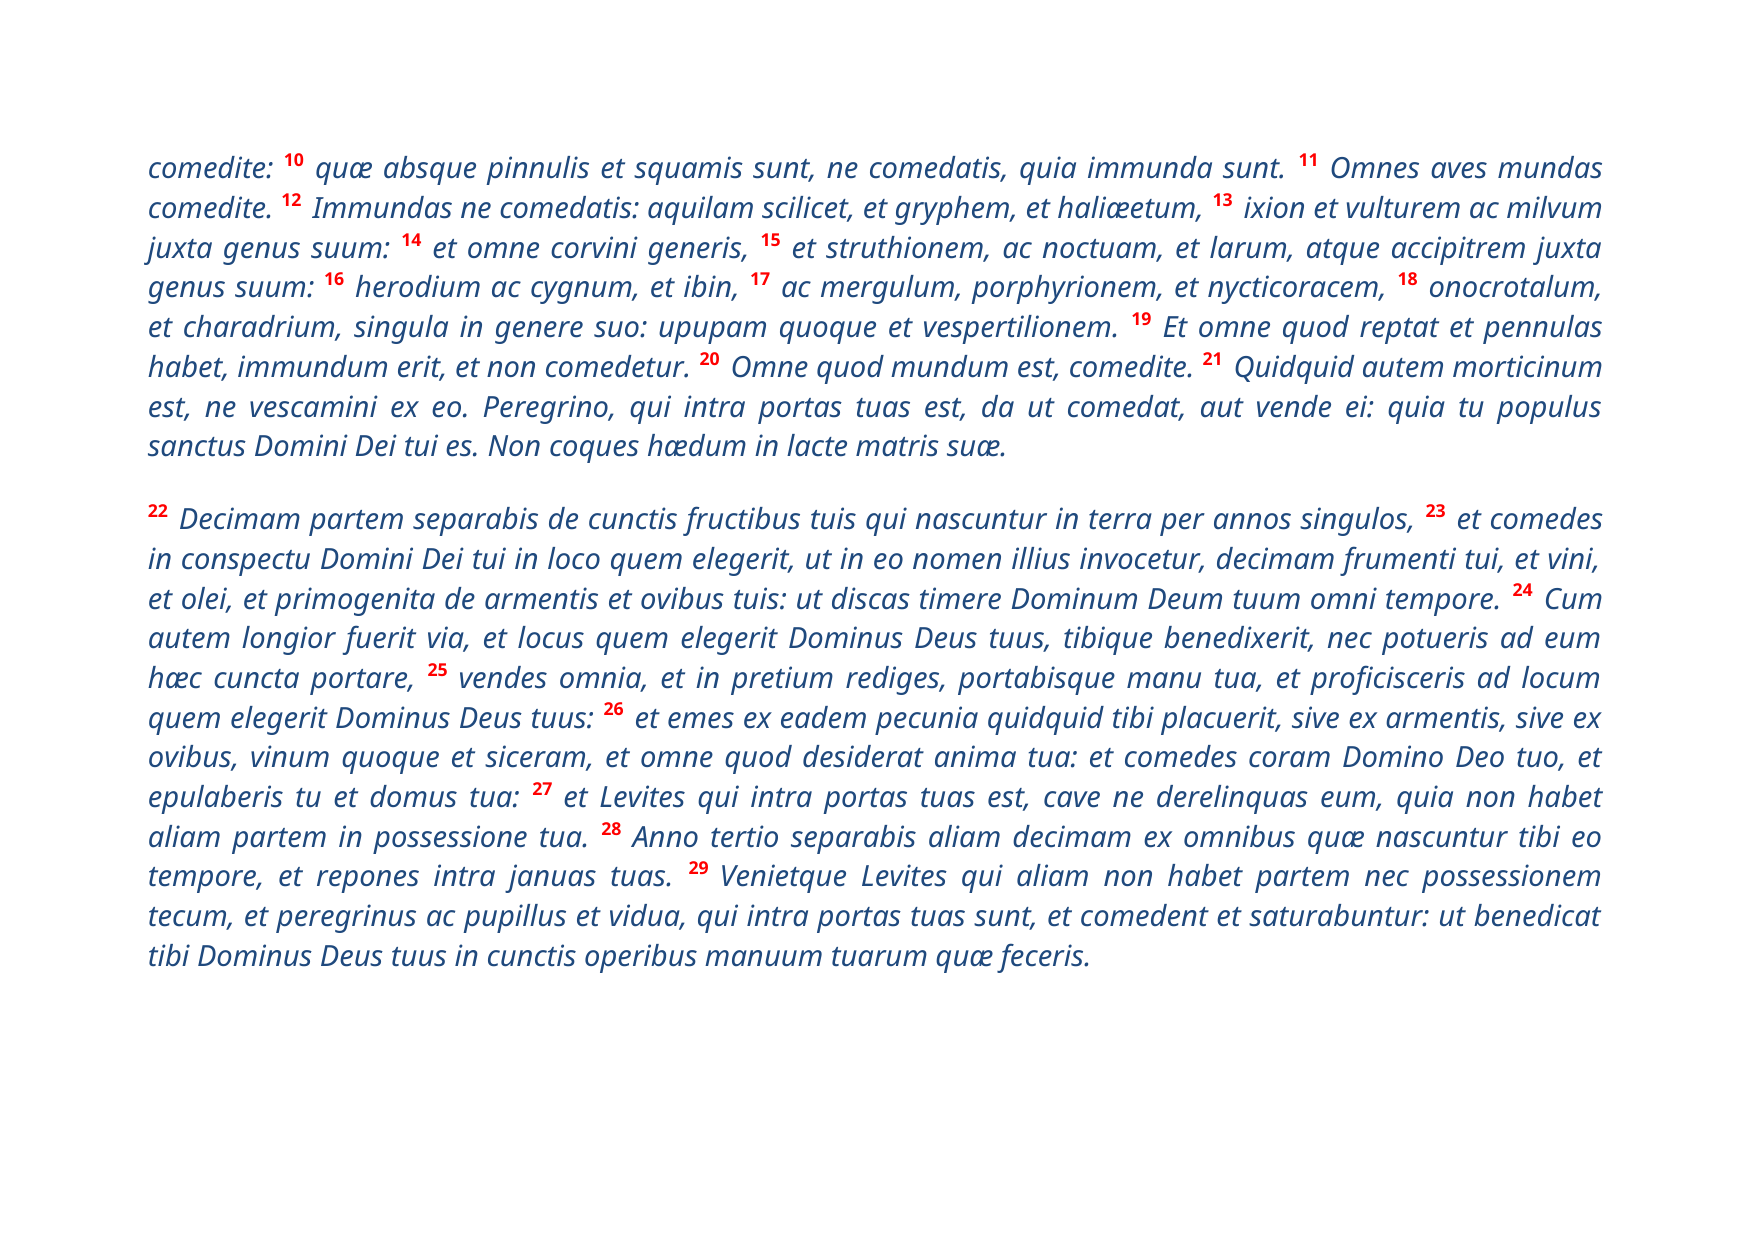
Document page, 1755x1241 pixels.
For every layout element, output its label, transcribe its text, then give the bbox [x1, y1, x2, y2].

text comedite: 10 quæ absque pinnulis et squamis sunt, ne comedatis, quia immunda sunt. 11 Omnes aves mundas comedite. 12 Immundas ne comedatis: aquilam scilicet, et gryphem, et haliæetum, 13 ixion et vulturem ac milvum juxta genus suum: 14 et omne corvini generis, 15 et struthionem, ac noctuam, et larum, atque accipitrem juxta genus suum: 16 herodium ac cygnum, et ibin, 17 ac mergulum, porphyrionem, et nycticoracem, 18 onocrotalum, et charadrium, singula in genere suo: upupam quoque et vespertilionem. 19 Et omne quod reptat et pennulas habet, immundum erit, et non comedetur. 20 Omne quod mundum est, comedite. 21 Quidquid autem morticinum est, ne vescamini ex eo. Peregrino, qui intra portas tuas est, da ut comedat, aut vende ei: quia tu populus sanctus Domini Dei tui es. Non coques hædum in lacte matris suæ. [148, 148, 1606, 465]
text 22 Decimam partem separabis de cunctis fructibus tuis qui nascuntur in terra per annos singulos, 23 et comedes in conspectu Domini Dei tui in loco quem elegerit, ut in eo nomen illius invocetur, decimam frumenti tui, et vini, et olei, et primogenita de armentis et ovibus tuis: ut discas timere Dominum Deum tuum omni tempore. 24 Cum autem longior fuerit via, et locus quem elegerit Dominus Deus tuus, tibique benedixerit, nec potueris ad eum hæc cuncta portare, 25 vendes omnia, et in pretium rediges, portabisque manu tua, et proficisceris ad locum quem elegerit Dominus Deus tuus: 26 et emes ex eadem pecunia quidquid tibi placuerit, sive ex armentis, sive ex ovibus, vinum quoque et siceram, et omne quod desiderat anima tua: et comedes coram Domino Deo tuo, et epulaberis tu et domus tua: 27 et Levites qui intra portas tuas est, cave ne derelinquas eum, quia non habet aliam partem in possessione tua. 28 Anno tertio separabis aliam decimam ex omnibus quæ nascuntur tibi eo tempore, et repones intra januas tuas. 29 Venietque Levites qui aliam non habet partem nec possessionem tecum, et peregrinus ac pupillus et vidua, qui intra portas tuas sunt, et comedent et saturabuntur: ut benedicat tibi Dominus Deus tuus in cunctis operibus manuum tuarum quæ feceris. [148, 498, 1606, 975]
